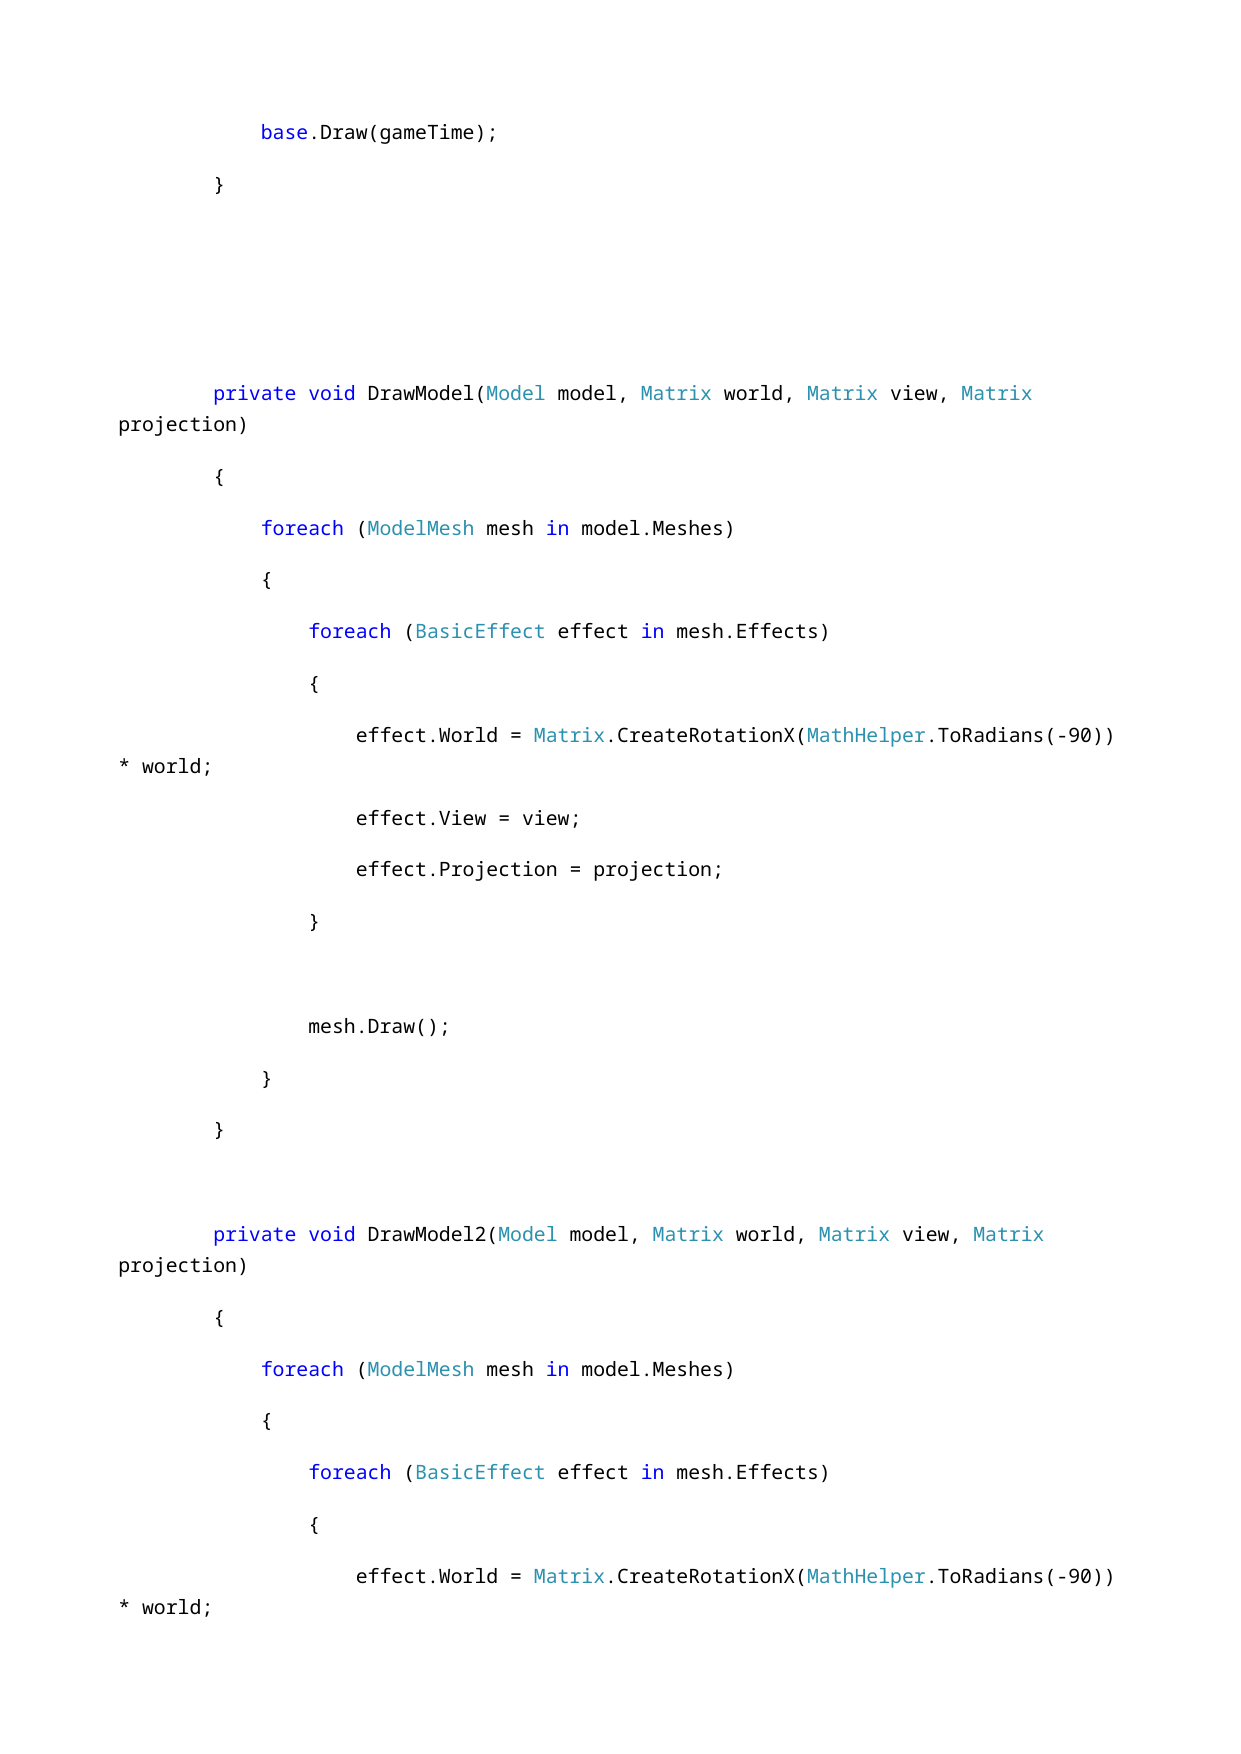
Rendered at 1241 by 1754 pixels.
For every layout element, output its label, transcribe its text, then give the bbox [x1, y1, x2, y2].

text private void DrawModel2(Model model, Matrix world, Matrix view, Matrix projection) [118, 1220, 1122, 1278]
text foreach (ModelMesh mesh in model.Meshes) [118, 1355, 1122, 1382]
text mesh.Draw(); [118, 1012, 1122, 1039]
text } [118, 907, 1122, 934]
text { [118, 566, 1122, 593]
text foreach (BasicEffect effect in mesh.Effects) [118, 617, 1122, 644]
text } [118, 170, 1122, 197]
text { [118, 669, 1122, 696]
text } [118, 1064, 1122, 1091]
text effect.Projection = projection; [118, 856, 1122, 882]
text effect.View = view; [118, 804, 1122, 831]
text } [118, 1116, 1122, 1143]
text private void DrawModel(Model model, Matrix world, Matrix view, Matrix projection) [118, 379, 1122, 437]
text { [118, 1303, 1122, 1330]
text { [118, 1510, 1122, 1537]
text { [118, 462, 1122, 489]
text effect.World = Matrix.CreateRotationX(MathHelper.ToRadians(-90)) * world; [118, 1562, 1122, 1620]
text base.Draw(gameTime); [118, 118, 1122, 145]
text foreach (BasicEffect effect in mesh.Effects) [118, 1458, 1122, 1485]
text effect.World = Matrix.CreateRotationX(MathHelper.ToRadians(-90)) * world; [118, 721, 1122, 779]
text foreach (ModelMesh mesh in model.Meshes) [118, 514, 1122, 541]
text { [118, 1407, 1122, 1434]
